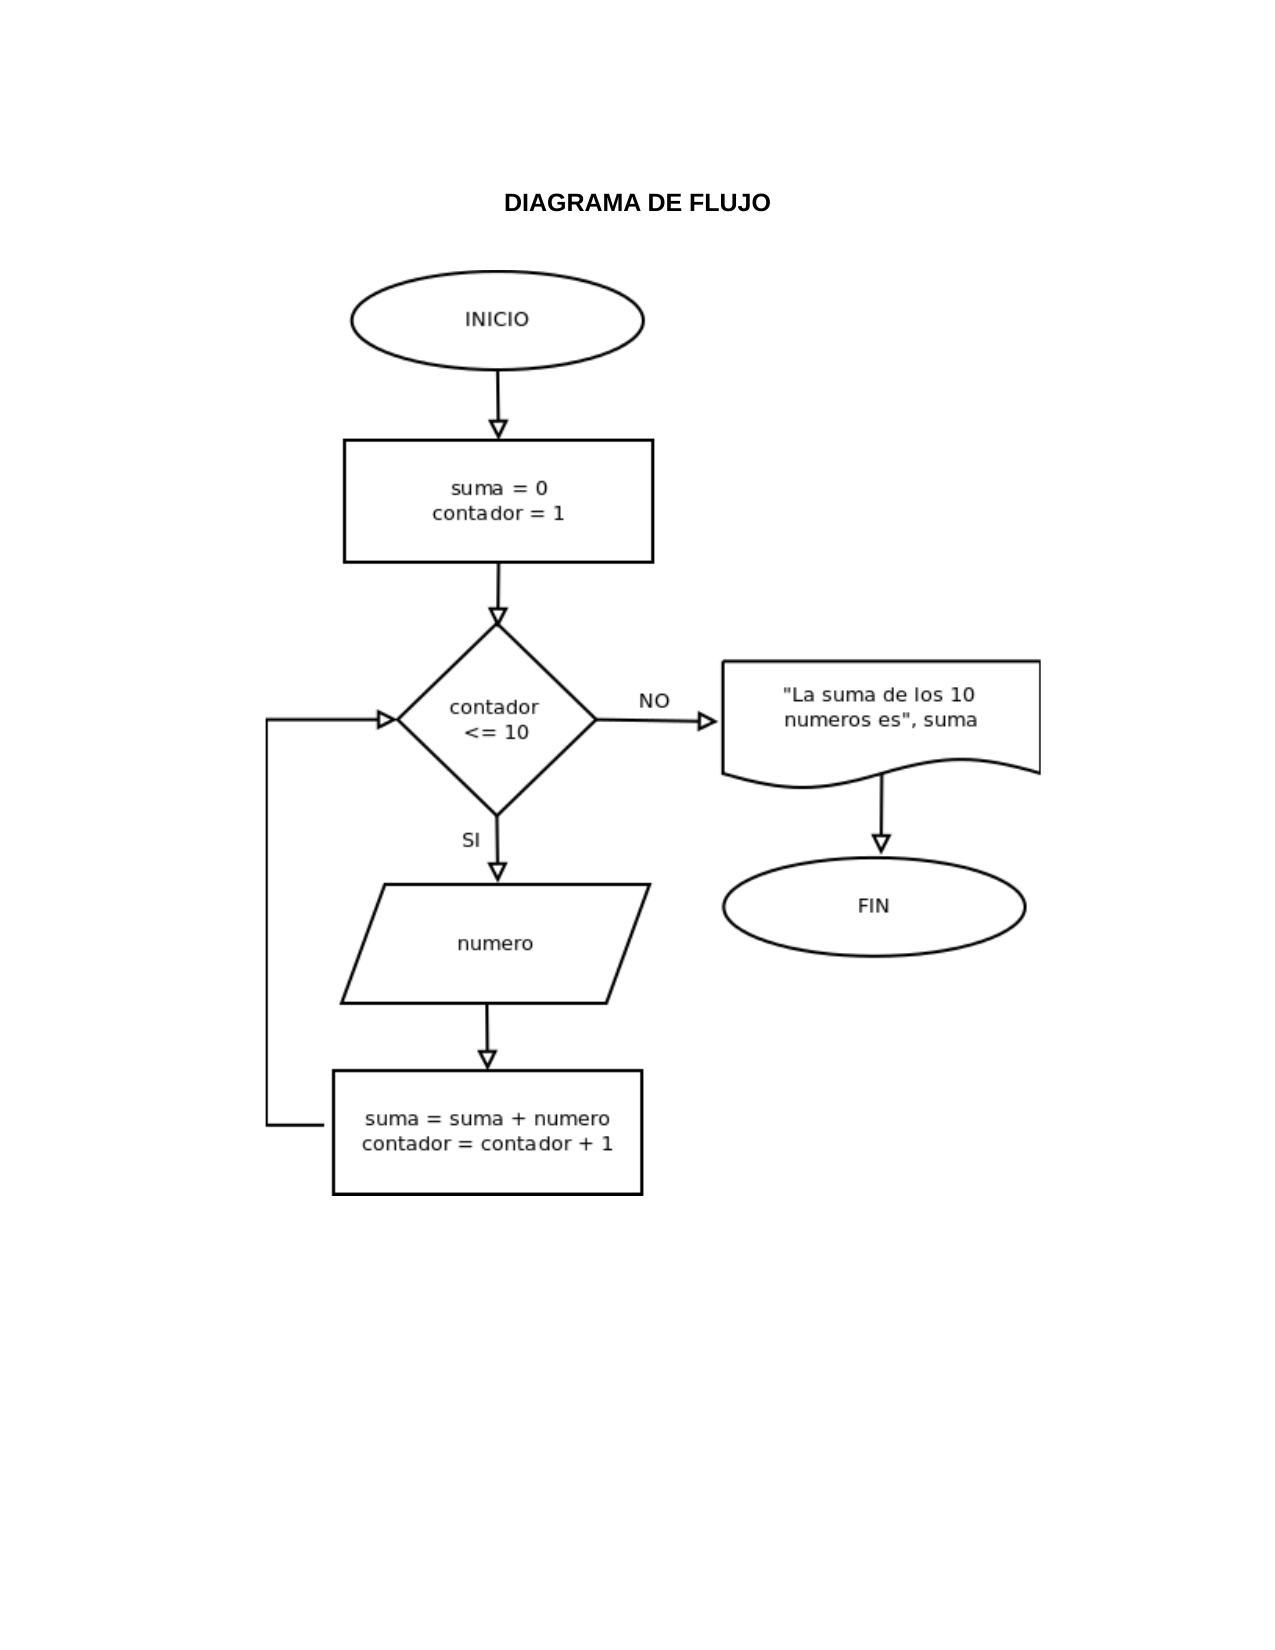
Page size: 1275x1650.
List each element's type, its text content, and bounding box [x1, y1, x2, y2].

text DIAGRAMA DE FLUJO [118, 187, 1157, 216]
picture [265, 270, 1041, 1196]
